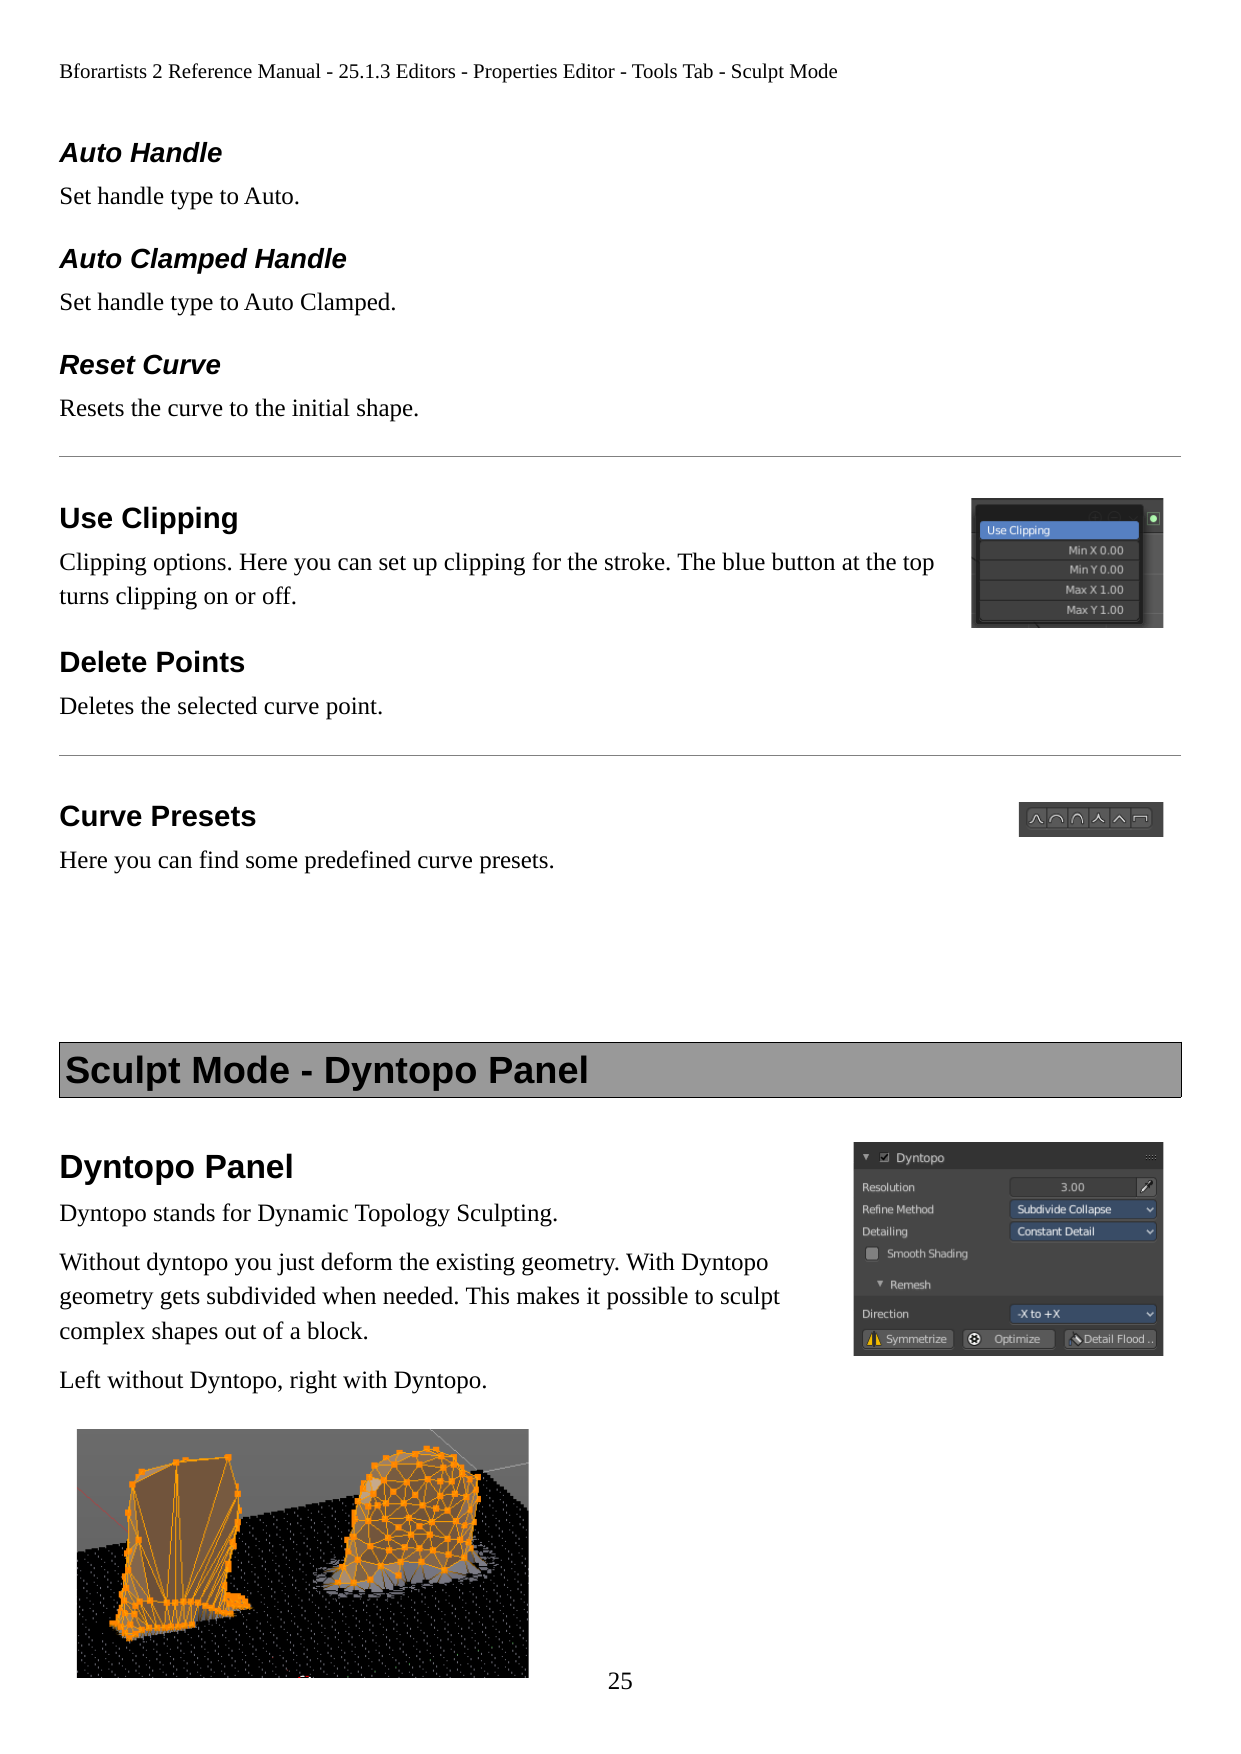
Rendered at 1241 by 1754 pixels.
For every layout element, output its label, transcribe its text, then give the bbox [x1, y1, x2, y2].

subtitle Use Clipping [59, 501, 971, 534]
subtitle Delete Points [59, 645, 1181, 679]
text Here you can find some predefined curve presets. [59, 845, 1181, 874]
picture [971, 498, 1164, 628]
table_header Sculpt Mode - Dyntopo Panel [60, 1043, 1181, 1097]
subtitle Auto Clamped Handle [59, 243, 1181, 274]
picture [76, 1429, 529, 1678]
subtitle Auto Handle [59, 137, 1181, 168]
picture [1018, 802, 1164, 837]
text Resets the curve to the initial shape. [59, 393, 1181, 422]
text Dyntopo stands for Dynamic Topology Sculpting. [59, 1198, 853, 1226]
text Deletes the selected curve point. [59, 691, 1181, 720]
subtitle Curve Presets [59, 799, 1181, 833]
subtitle Reset Curve [59, 348, 1181, 380]
picture [853, 1142, 1164, 1356]
subtitle Dyntopo Panel [59, 1147, 853, 1185]
text Left without Dyntopo, right with Dyntopo. [59, 1365, 1181, 1393]
text Set handle type to Auto Clamped. [59, 287, 1181, 316]
subtitle [1164, 1147, 1181, 1185]
text Without dyntopo you just deform the existing geometry. With Dyntopo geometry gets subdivided when needed. This makes it possible to sculpt complex shapes out of a block. [59, 1247, 853, 1344]
text Clipping options. Here you can set up clipping for the stroke. The blue button at the top turns clipping on or off. [59, 547, 971, 610]
subtitle [1164, 501, 1181, 534]
text Set handle type to Auto. [59, 181, 1181, 210]
